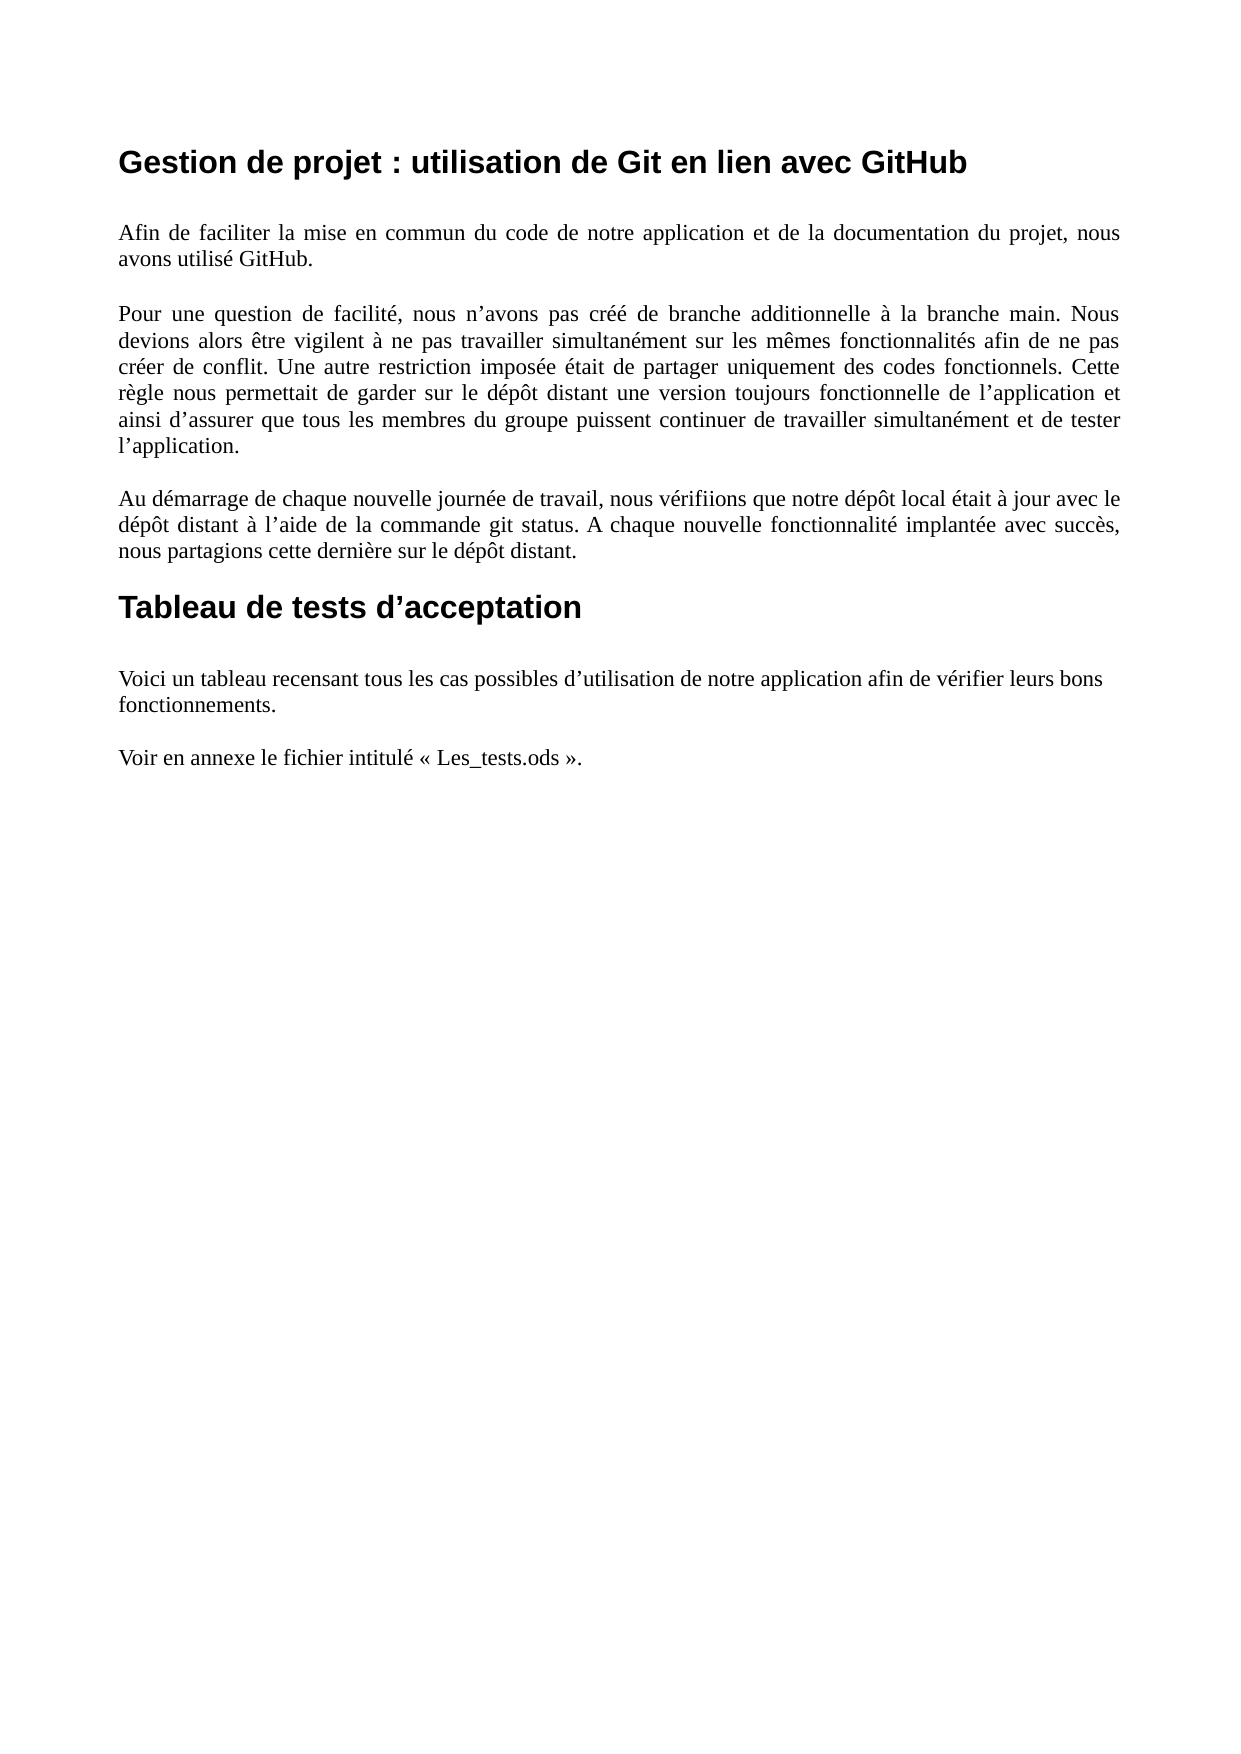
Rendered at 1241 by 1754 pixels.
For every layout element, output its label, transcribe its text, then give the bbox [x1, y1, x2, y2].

subtitle Tableau de tests d’acceptation [118, 589, 1122, 626]
text Voir en annexe le fichier intitulé « Les_tests.ods ». [118, 744, 1122, 770]
text Au démarrage de chaque nouvelle journée de travail, nous vérifiions que notre dépôt local était à jour avec le dépôt distant à l’aide de la commande git status. A chaque nouvelle fonctionnalité implantée avec succès, nous partagions cette dernière sur le dépôt distant. [118, 485, 1122, 564]
text Afin de faciliter la mise en commun du code de notre application et de la documentation du projet, nous avons utilisé GitHub. [118, 219, 1122, 272]
text Voici un tableau recensant tous les cas possibles d’utilisation de notre application afin de vérifier leurs bons fonctionnements. [118, 664, 1122, 717]
subtitle Gestion de projet : utilisation de Git en lien avec GitHub [118, 143, 1122, 180]
text Pour une question de facilité, nous n’avons pas créé de branche additionnelle à la branche main. Nous devions alors être vigilent à ne pas travailler simultanément sur les mêmes fonctionnalités afin de ne pas créer de conflit. Une autre restriction imposée était de partager uniquement des codes fonctionnels. Cette règle nous permettait de garder sur le dépôt distant une version toujours fonctionnelle de l’application et ainsi d’assurer que tous les membres du groupe puissent continuer de travailler simultanément et de tester l’application. [118, 300, 1122, 458]
